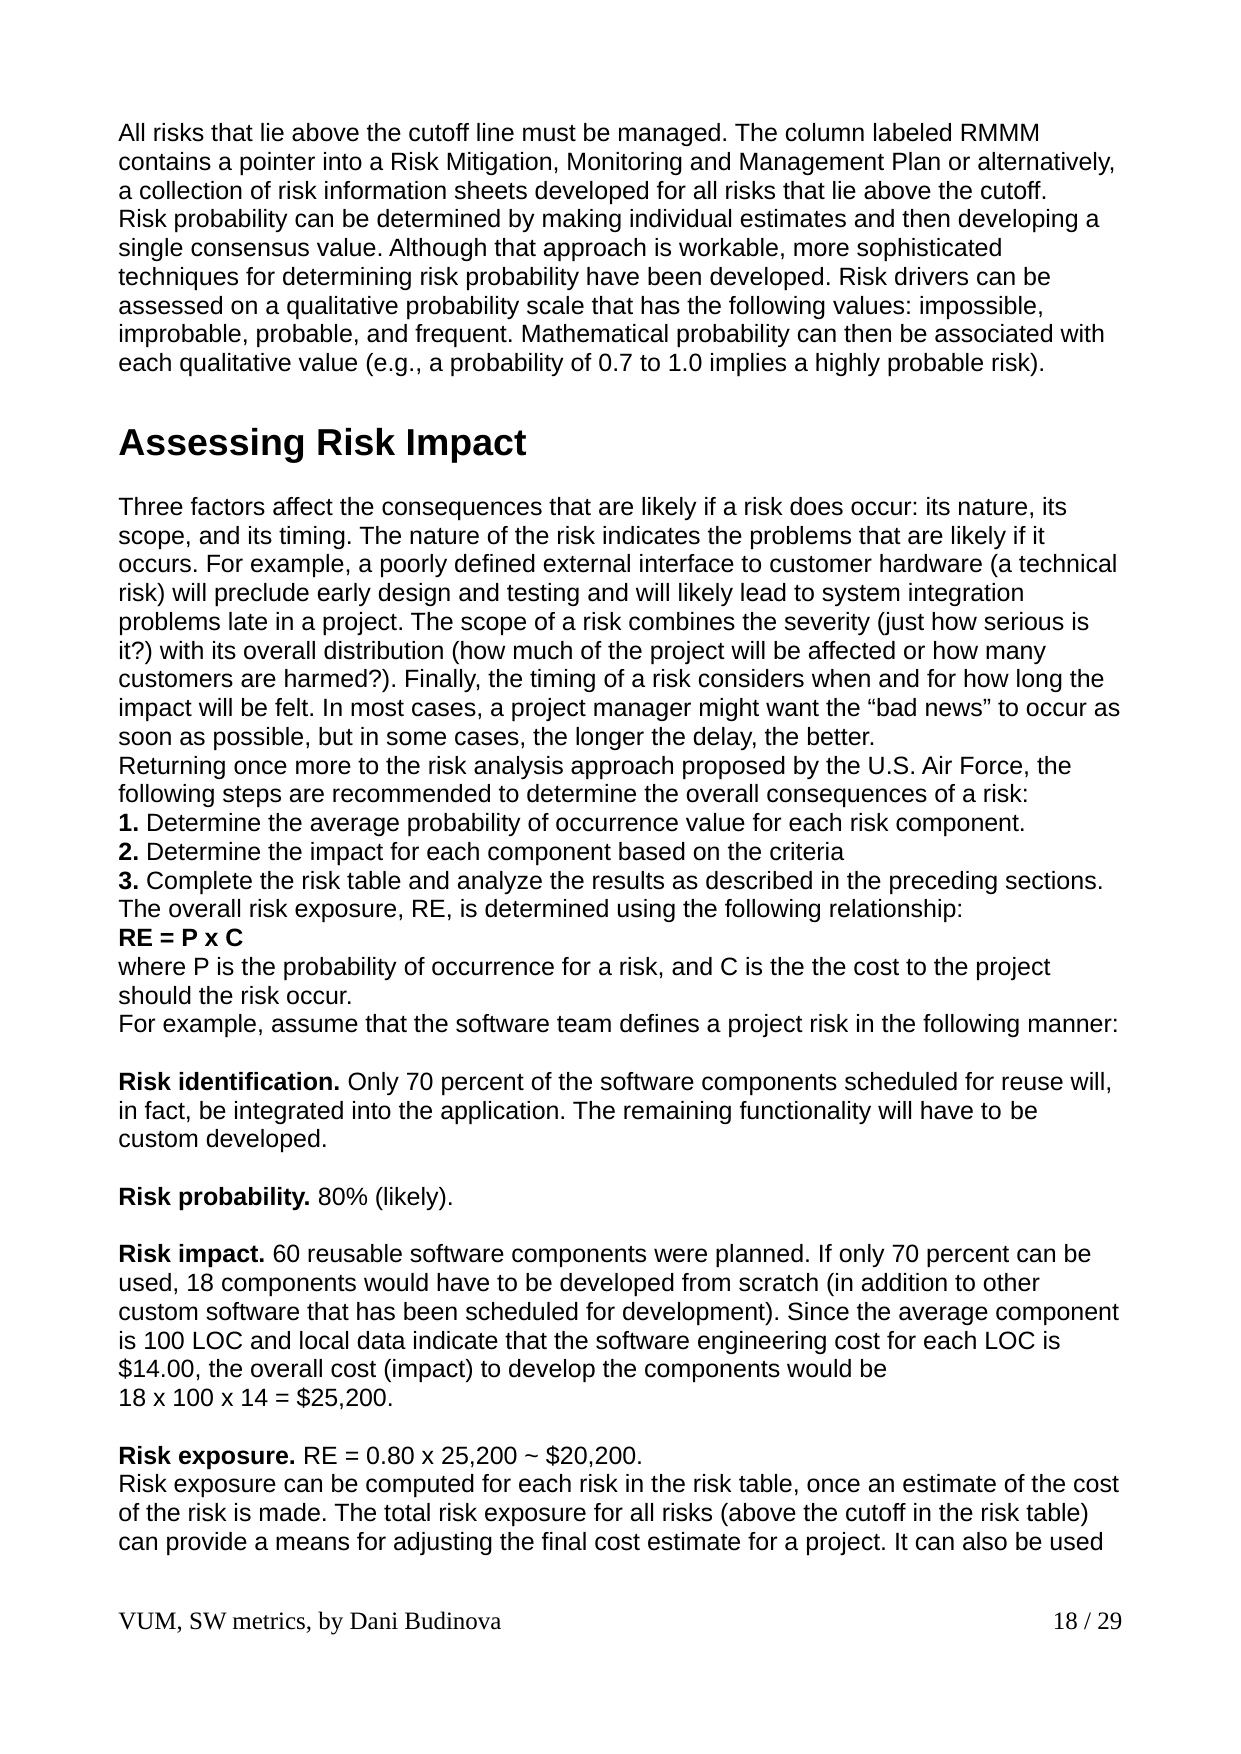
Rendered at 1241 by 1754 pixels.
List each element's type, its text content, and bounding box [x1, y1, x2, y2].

text The overall risk exposure, RE, is determined using the following relationship: [118, 894, 1122, 923]
text 2. Determine the impact for each component based on the criteria [118, 837, 1122, 866]
text 18 x 100 x 14 = $25,200. [118, 1383, 1122, 1412]
text Assessing Risk Impact [118, 420, 1122, 463]
text Risk impact. 60 reusable software components were planned. If only 70 percent can be used, 18 components would have to be developed from scratch (in addition to other custom software that has been scheduled for development). Since the average component is 100 LOC and local data indicate that the software engineering cost for each LOC is $14.00, the overall cost (impact) to develop the components would be [118, 1239, 1122, 1383]
text Risk probability can be determined by making individual estimates and then developing a single consensus value. Although that approach is workable, more sophisticated techniques for determining risk probability have been developed. Risk drivers can be assessed on a qualitative probability scale that has the following values: impossible, improbable, probable, and frequent. Mathematical probability can then be associated with each qualitative value (e.g., a probability of 0.7 to 1.0 implies a highly probable risk). [118, 204, 1122, 377]
text Risk probability. 80% (likely). [118, 1182, 1122, 1211]
text RE = P x C [118, 923, 1122, 952]
text 1. Determine the average probability of occurrence value for each risk component. [118, 808, 1122, 837]
text Risk identification. Only 70 percent of the software components scheduled for reuse will, in fact, be integrated into the application. The remaining functionality will have to be custom developed. [118, 1067, 1122, 1153]
text 3. Complete the risk table and analyze the results as described in the preceding sections. [118, 866, 1122, 894]
text Returning once more to the risk analysis approach proposed by the U.S. Air Force, the following steps are recommended to determine the overall consequences of a risk: [118, 751, 1122, 808]
text For example, assume that the software team defines a project risk in the following manner: [118, 1009, 1122, 1038]
text Three factors affect the consequences that are likely if a risk does occur: its nature, its scope, and its timing. The nature of the risk indicates the problems that are likely if it occurs. For example, a poorly defined external interface to customer hardware (a technical risk) will preclude early design and testing and will likely lead to system integration problems late in a project. The scope of a risk combines the severity (just how serious is it?) with its overall distribution (how much of the project will be affected or how many customers are harmed?). Finally, the timing of a risk considers when and for how long the impact will be felt. In most cases, a project manager might want the “bad news” to occur as soon as possible, but in some cases, the longer the delay, the better. [118, 492, 1122, 751]
text where P is the probability of occurrence for a risk, and C is the the cost to the project should the risk occur. [118, 952, 1122, 1009]
text Risk exposure. RE = 0.80 x 25,200 ~ $20,200. [118, 1441, 1122, 1469]
text Risk exposure can be computed for each risk in the risk table, once an estimate of the cost of the risk is made. The total risk exposure for all risks (above the cutoff in the risk table) can provide a means for adjusting the final cost estimate for a project. It can also be used [118, 1469, 1122, 1556]
text All risks that lie above the cutoff line must be managed. The column labeled RMMM contains a pointer into a Risk Mitigation, Monitoring and Management Plan or alternatively, a collection of risk information sheets developed for all risks that lie above the cutoff. [118, 118, 1122, 204]
